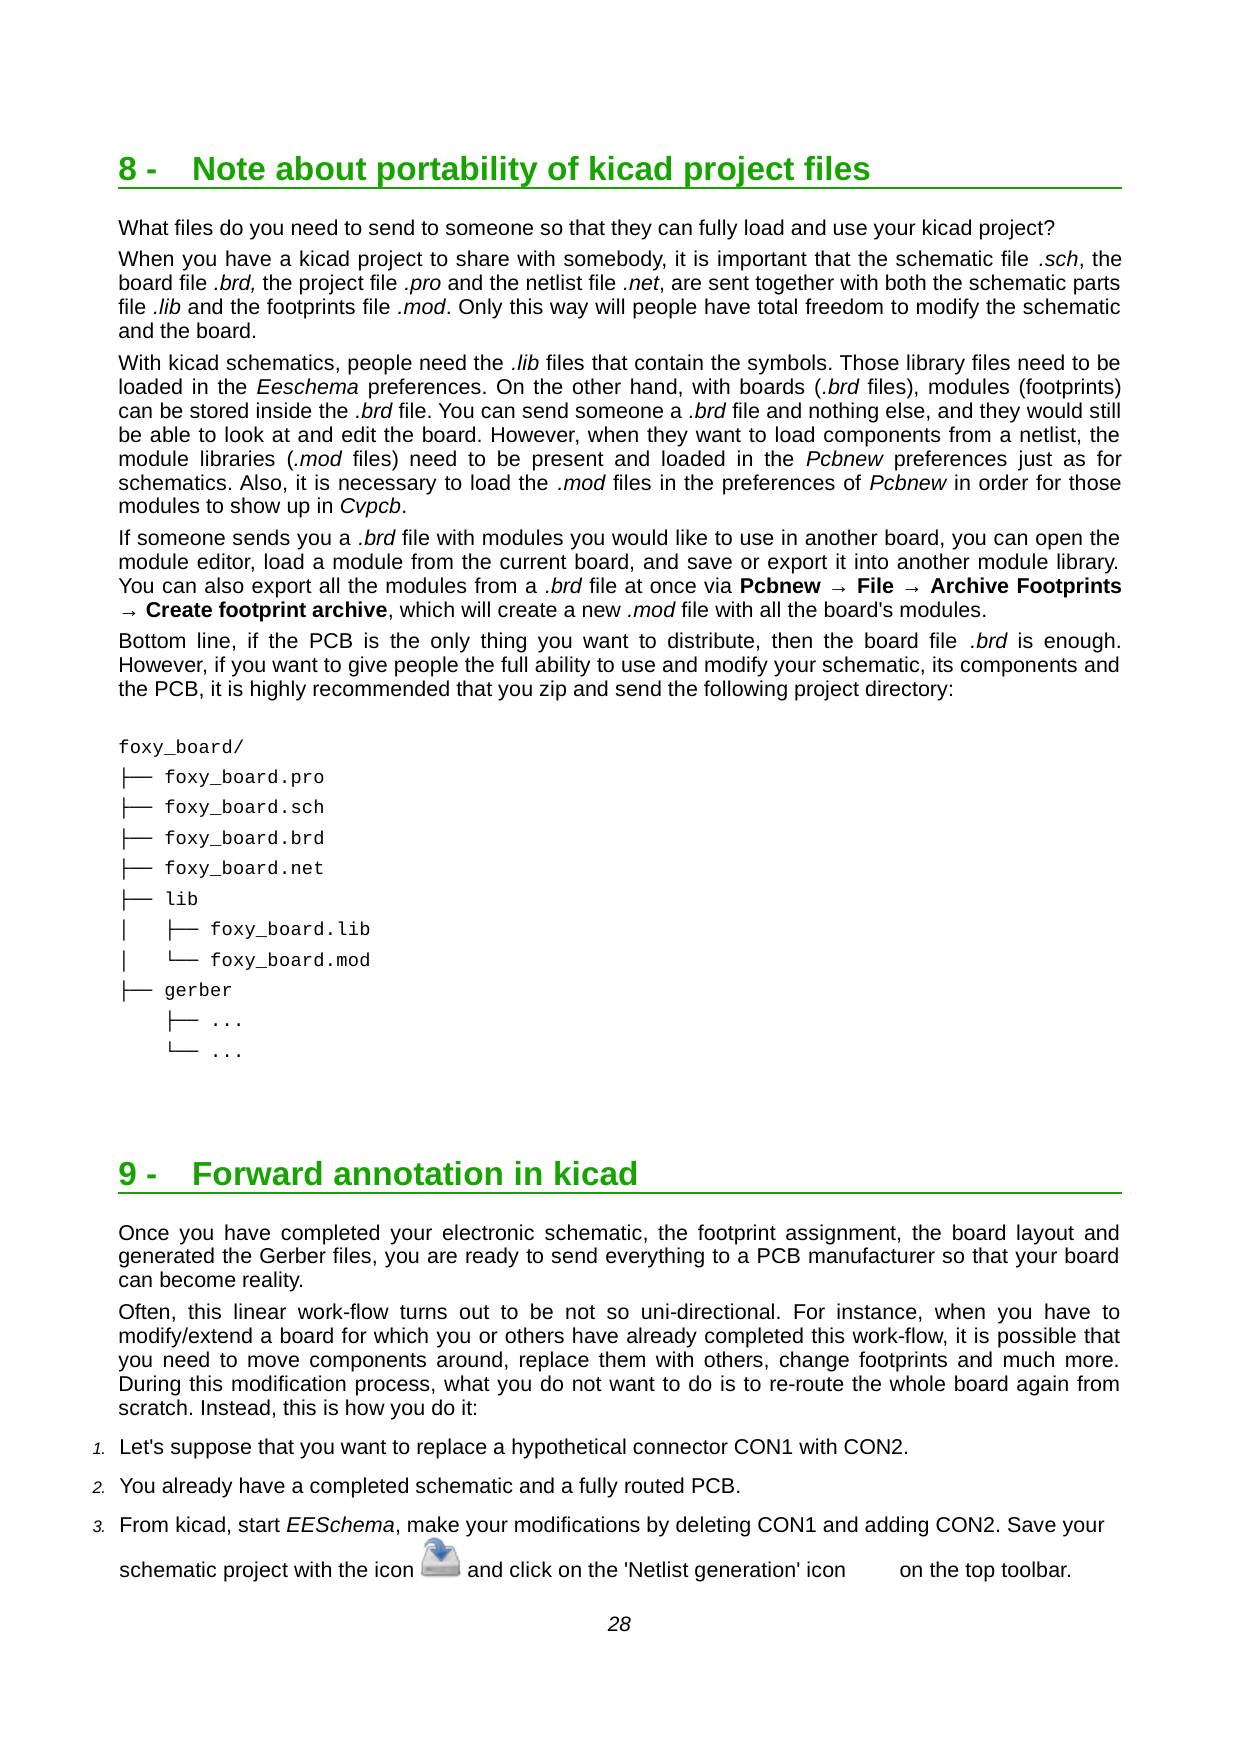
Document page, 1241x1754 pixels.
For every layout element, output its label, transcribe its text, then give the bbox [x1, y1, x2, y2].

text Often, this linear work-flow turns out to be not so uni-directional. For instance, when you have to modify/extend a board for which you or others have already completed this work-flow, it is possible that you need to move components around, replace them with others, change footprints and much more. During this modification process, what you do not want to do is to re-route the whole board again from scratch. Instead, this is how you do it: [118, 1300, 1122, 1420]
table_header foxy_board/ ├── foxy_board.pro ├── foxy_board.sch ├── foxy_board.brd ├── foxy_board.net ├── lib │ ├── foxy_board.lib │ └── foxy_board.mod ├── gerber ├── ... └── ... [118, 733, 401, 1063]
list From kicad, start EESchema, make your modifications by deleting CON1 and adding CON2. Save your schematic project with the icon and click on the 'Netlist generation' icon on the top toolbar. [119, 1498, 1122, 1582]
text What files do you need to send to someone so that they can fully load and use your kicad project? [118, 216, 1122, 240]
subtitle Forward annotation in kicad [118, 1154, 1122, 1192]
list You already have a completed schematic and a fully routed PCB. [119, 1459, 1122, 1498]
subtitle Note about portability of kicad project files [118, 150, 1122, 187]
picture [420, 1536, 462, 1578]
text Bottom line, if the PCB is the only thing you want to distribute, then the board file .brd is enough. However, if you want to give people the full ability to use and modify your schematic, its components and the PCB, it is highly recommended that you zip and send the following project directory: [118, 629, 1122, 701]
text When you have a kicad project to share with somebody, it is important that the schematic file .sch, the board file .brd, the project file .pro and the netlist file .net, are sent together with both the schematic parts file .lib and the footprints file .mod. Only this way will people have total freedom to modify the schematic and the board. [118, 247, 1122, 343]
text Once you have completed your electronic schematic, the footprint assignment, the board layout and generated the Gerber files, you are ready to send everything to a PCB manufacturer so that your board can become reality. [118, 1221, 1122, 1292]
text With kicad schematics, people need the .lib files that contain the symbols. Those library files need to be loaded in the Eeschema preferences. On the other hand, with boards (.brd files), modules (footprints) can be stored inside the .brd file. You can send someone a .brd file and nothing else, and they would still be able to look at and edit the board. However, when they want to load components from a netlist, the module libraries (.mod files) need to be present and loaded in the Pcbnew preferences just as for schematics. Also, it is necessary to load the .mod files in the preferences of Pcbnew in order for those modules to show up in Cvpcb. [118, 351, 1122, 518]
list Let's suppose that you want to replace a hypothetical connector CON1 with CON2. [119, 1420, 1122, 1459]
text If someone sends you a .brd file with modules you would like to use in another board, you can open the module editor, load a module from the current board, and save or export it into another module library. You can also export all the modules from a .brd file at once via Pcbnew → File → Archive Footprints → Create footprint archive, which will create a new .mod file with all the board's modules. [118, 526, 1122, 622]
